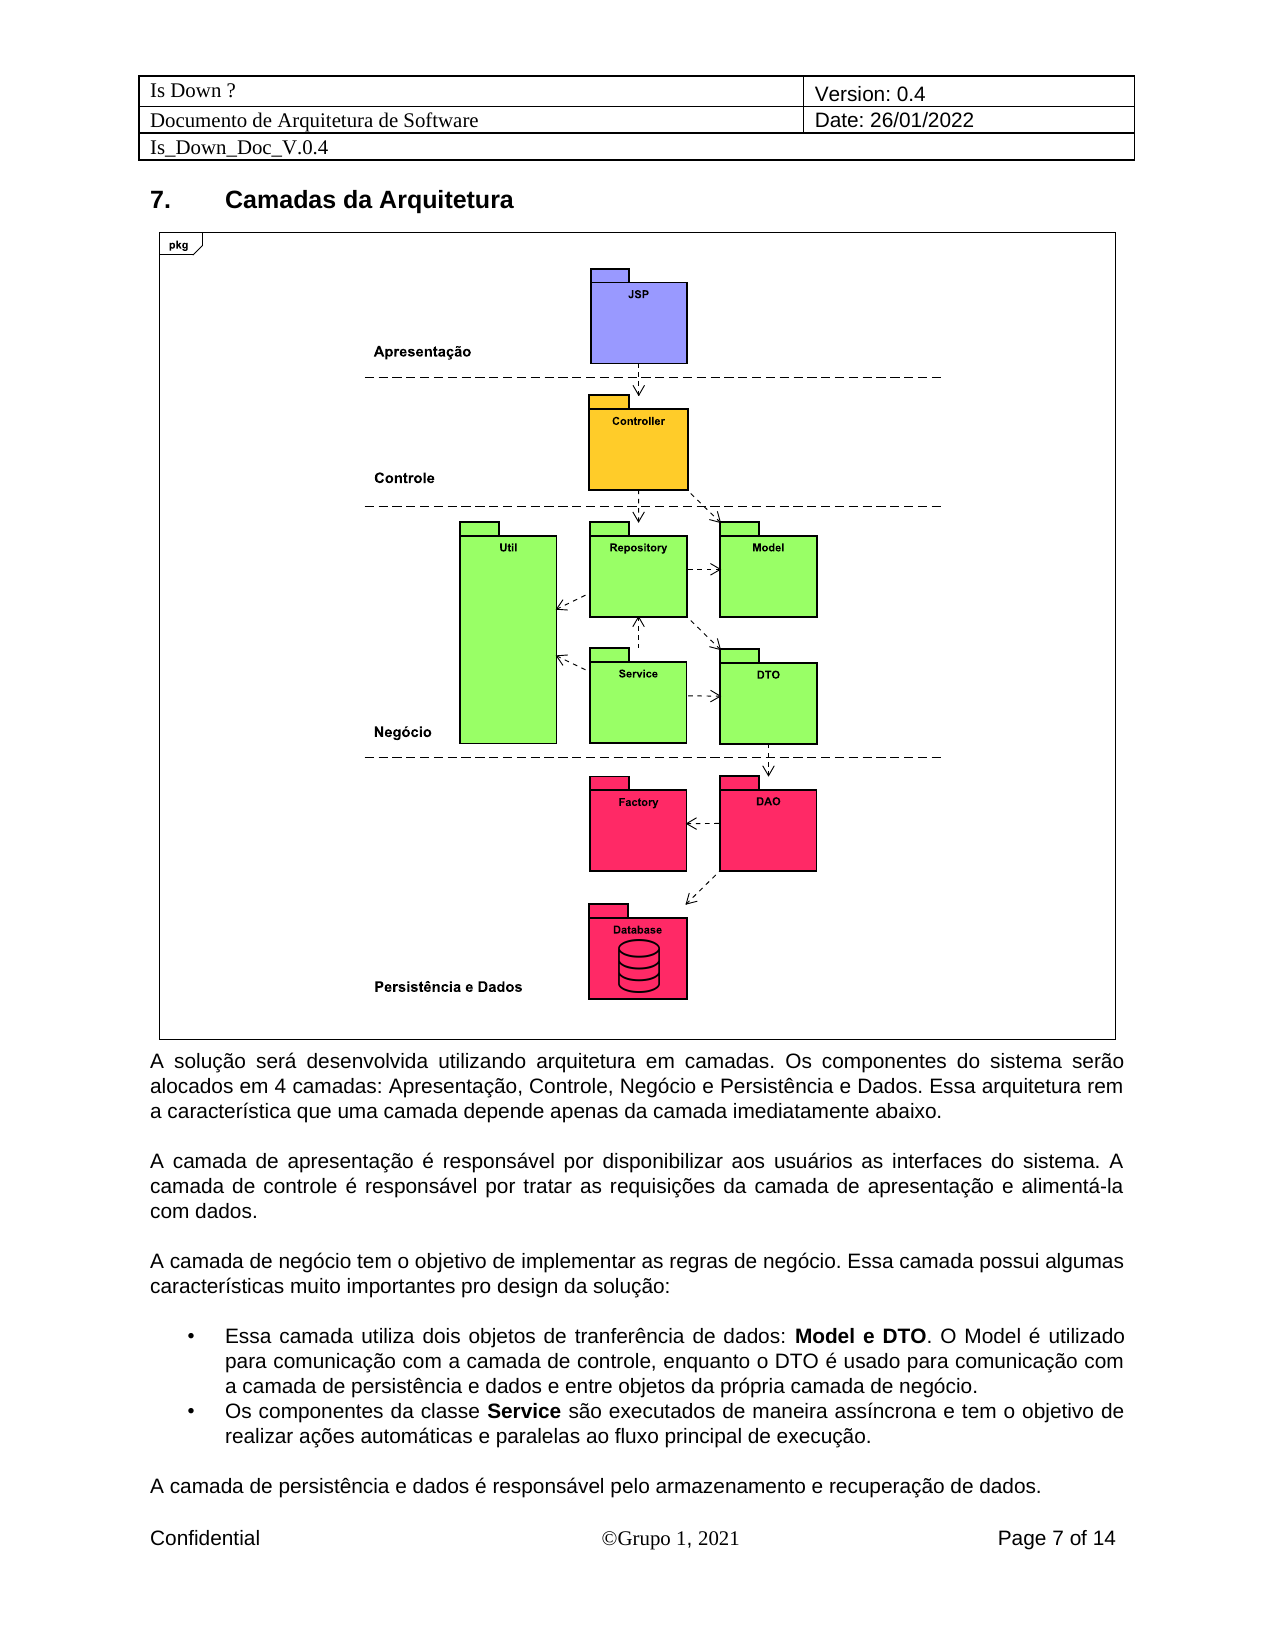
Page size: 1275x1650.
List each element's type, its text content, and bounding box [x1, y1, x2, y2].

list Essa camada utiliza dois objetos de tranferência de dados: Model e DTO. O Model é utilizado para comunicação com a camada de controle, enquanto o DTO é usado para comunicação com a camada de persistência e dados e entre objetos da própria camada de negócio. [187, 1323, 1125, 1398]
text A camada de negócio tem o objetivo de implementar as regras de negócio. Essa camada possui algumas características muito importantes pro design da solução: [150, 1248, 1125, 1298]
text A camada de apresentação é responsável por disponibilizar aos usuários as interfaces do sistema. A camada de controle é responsável por tratar as requisições da camada de apresentação e alimentá-la com dados. [150, 1148, 1125, 1223]
list Os componentes da classe Service são executados de maneira assíncrona e tem o objetivo de realizar ações automáticas e paralelas ao fluxo principal de execução. [187, 1398, 1125, 1448]
text A solução será desenvolvida utilizando arquitetura em camadas. Os componentes do sistema serão alocados em 4 camadas: Apresentação, Controle, Negócio e Persistência e Dados. Essa arquitetura rem a característica que uma camada depende apenas da camada imediatamente abaixo. [150, 1049, 1125, 1123]
subtitle Camadas da Arquitetura [150, 185, 1125, 214]
text A camada de persistência e dados é responsável pelo armazenamento e recuperação de dados. [150, 1473, 1125, 1498]
